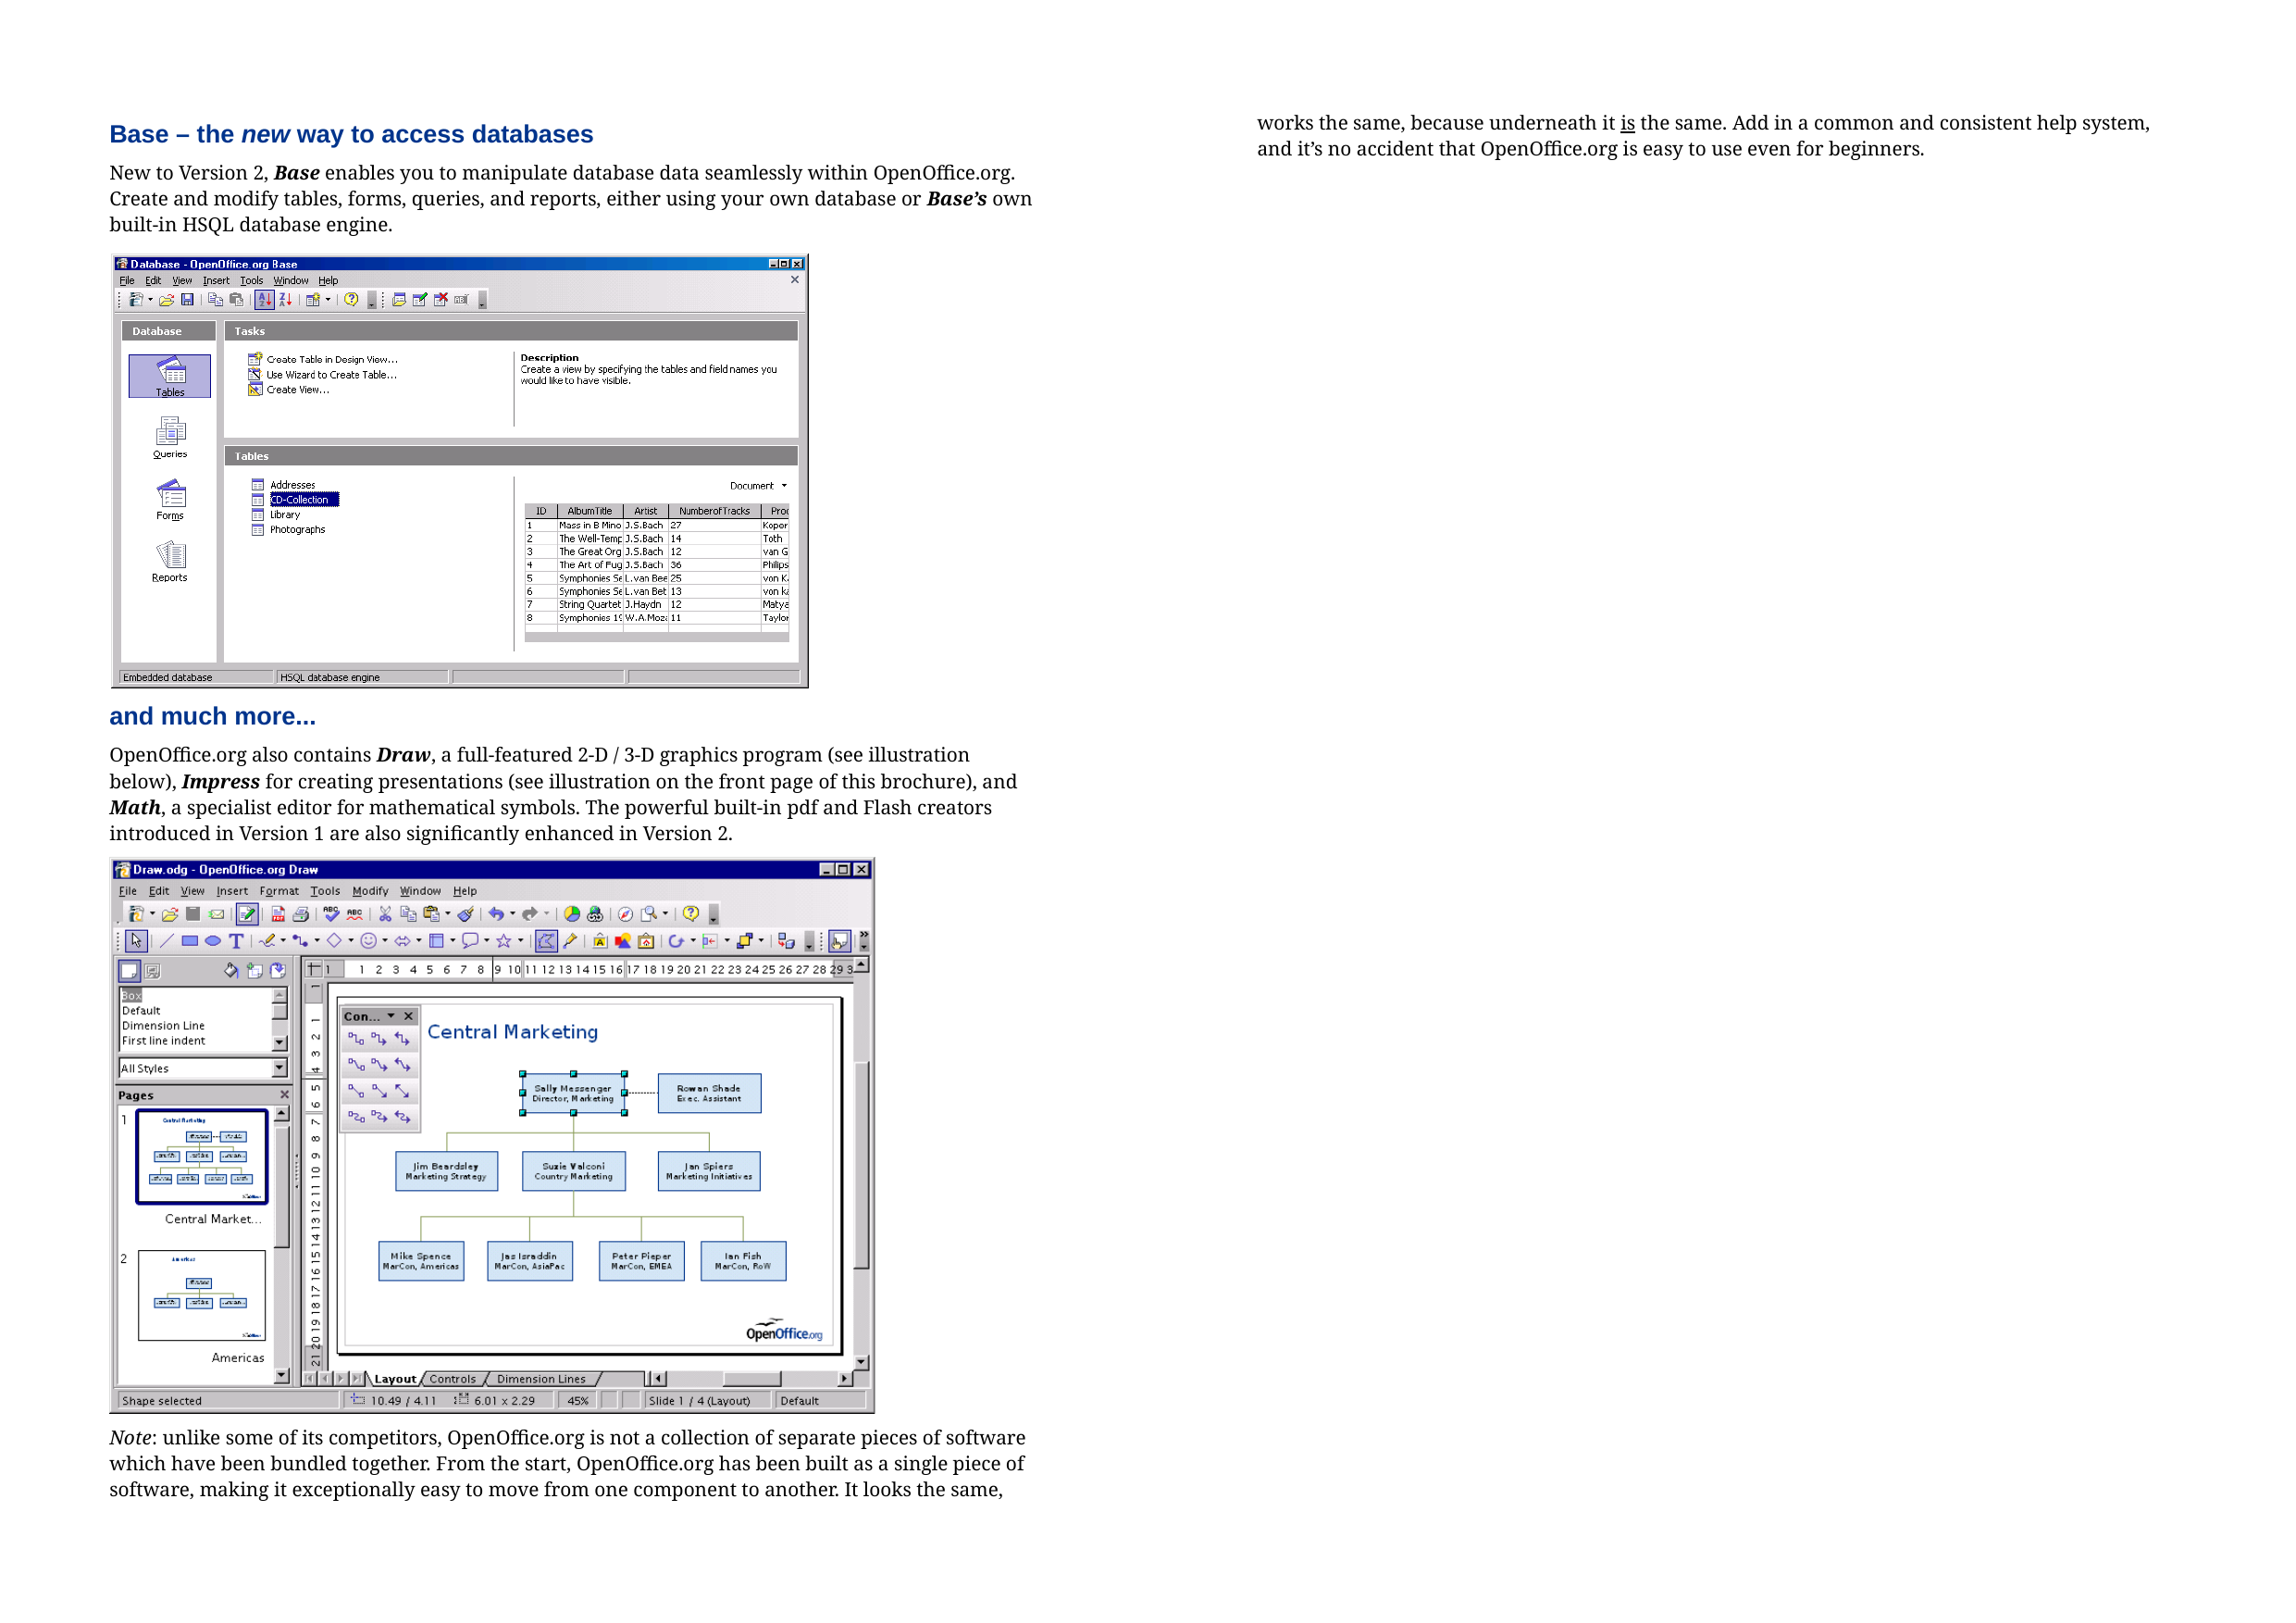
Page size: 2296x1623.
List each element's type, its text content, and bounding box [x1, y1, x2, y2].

subtitle and much more... [109, 248, 1038, 731]
text New to Version 2, Base enables you to manipulate database data seamlessly within OpenOffice.org. Create and modify tables, forms, queries, and reports, either using your own database or Base’s own built-in HSQL database engine. [109, 159, 1038, 238]
text works the same, because underneath it is the same. Add in a common and consistent help system, and it’s no accident that OpenOffice.org is easy to use even for beginners. [1257, 109, 2186, 161]
picture [109, 857, 875, 1414]
picture [108, 250, 812, 692]
text OpenOffice.org also contains Draw, a full-featured 2-D / 3-D graphics program (see illustration below), Impress for creating presentations (see illustration on the front page of this brochure), and Math, a specialist editor for mathematical symbols. The powerful built-in pdf and Flash creators introduced in Version 1 are also significantly enhanced in Version 2. [109, 741, 1038, 846]
subtitle Base – the new way to access databases [109, 120, 1038, 148]
text Note: unlike some of its competitors, OpenOffice.org is not a collection of separate pieces of software which have been bundled together. From the start, OpenOffice.org has been built as a single piece of software, making it exceptionally easy to move from one component to another. It looks the same, [109, 846, 1038, 1503]
